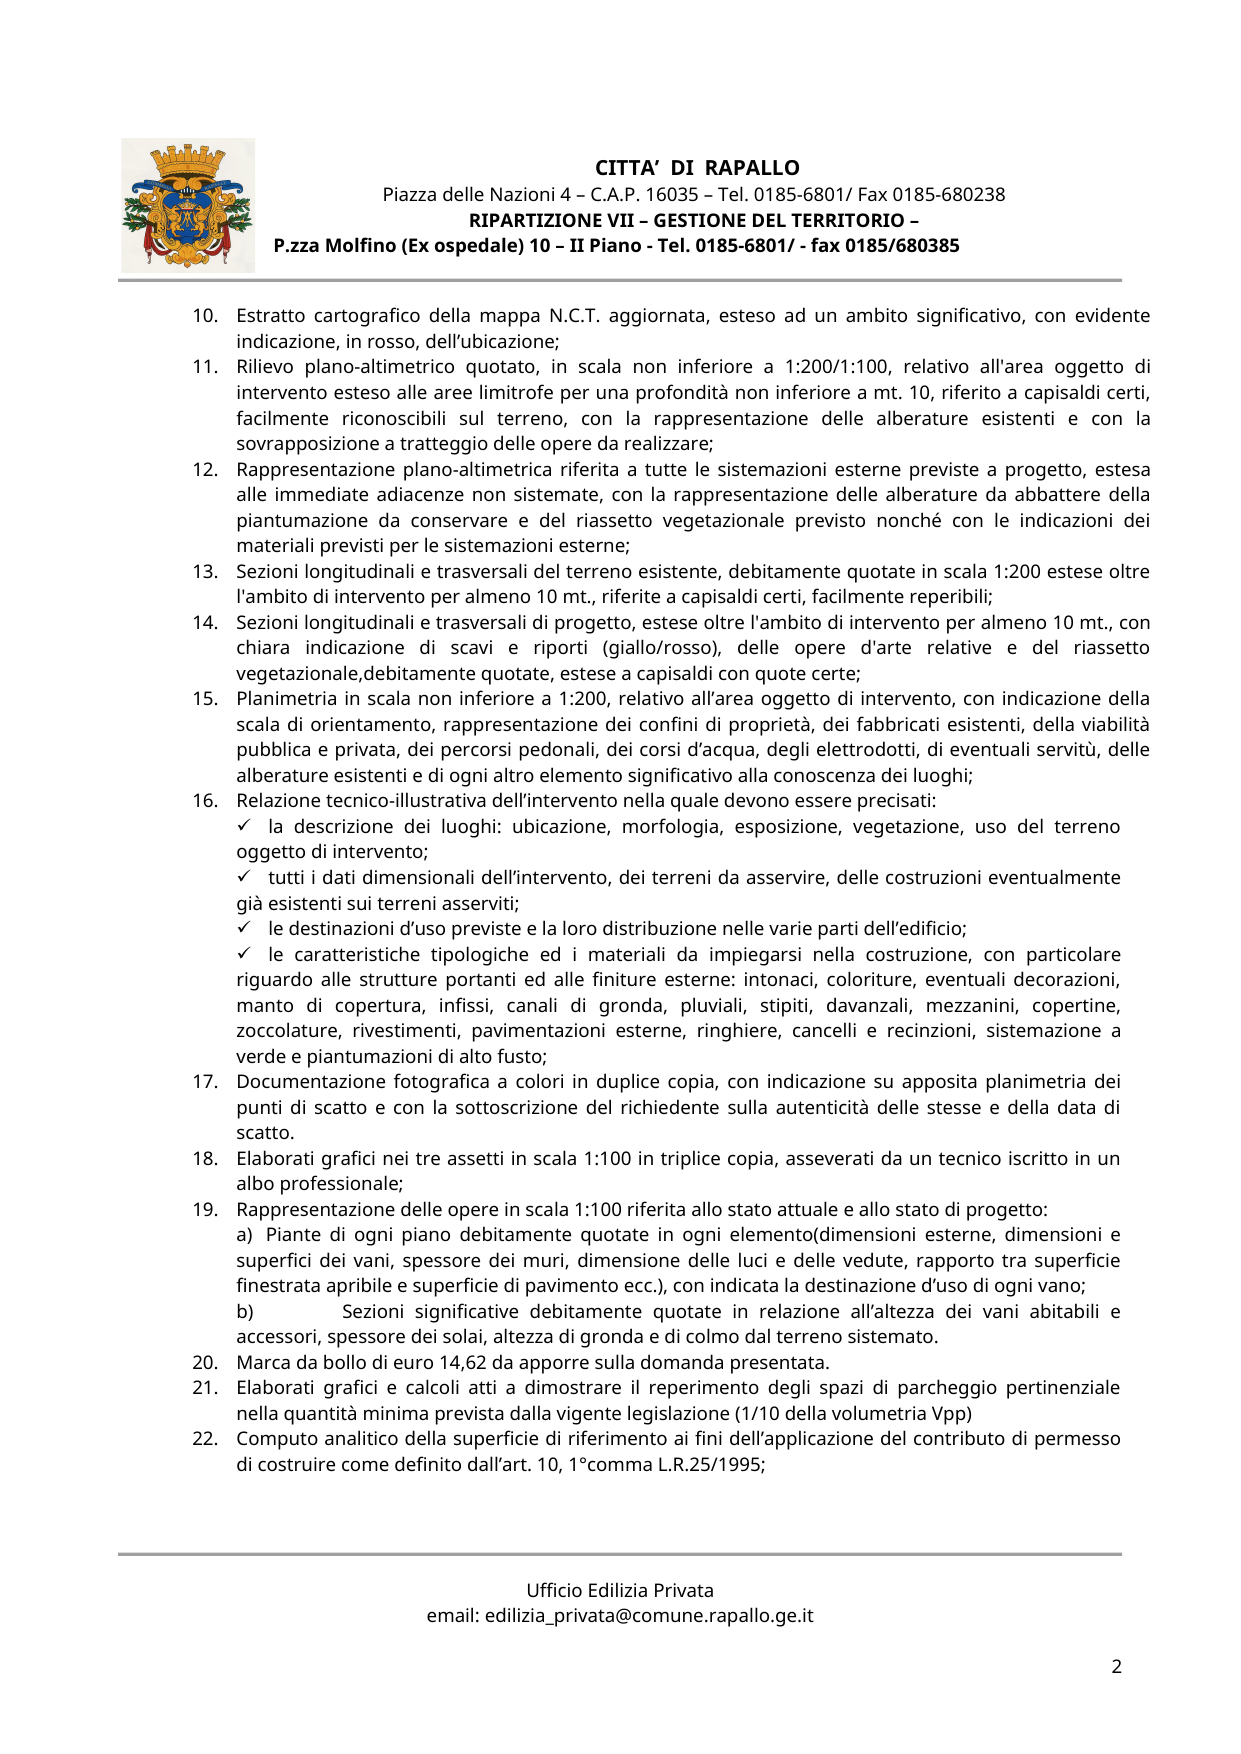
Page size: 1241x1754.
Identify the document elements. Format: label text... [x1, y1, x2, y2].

list tutti i dati dimensionali dell’intervento, dei terreni da asservire, delle costruzioni eventualmente già esistenti sui terreni asserviti; [236, 864, 1122, 915]
list Rappresentazione plano-altimetrica riferita a tutte le sistemazioni esterne previste a progetto, estesa alle immediate adiacenze non sistemate, con la rappresentazione delle alberature da abbattere della piantumazione da conservare e del riassetto vegetazionale previsto nonché con le indicazioni dei materiali previsti per le sistemazioni esterne; [192, 456, 1152, 558]
list la descrizione dei luoghi: ubicazione, morfologia, esposizione, vegetazione, uso del terreno oggetto di intervento; [236, 813, 1122, 864]
list le caratteristiche tipologiche ed i materiali da impiegarsi nella costruzione, con particolare riguardo alle strutture portanti ed alle finiture esterne: intonaci, coloriture, eventuali decorazioni, manto di copertura, infissi, canali di gronda, pluviali, stipiti, davanzali, mezzanini, copertine, zoccolature, rivestimenti, pavimentazioni esterne, ringhiere, cancelli e recinzioni, sistemazione a verde e piantumazioni di alto fusto; [236, 941, 1122, 1068]
list Computo analitico della superficie di riferimento ai fini dell’applicazione del contributo di permesso di costruire come definito dall’art. 10, 1°comma L.R.25/1995; [192, 1426, 1122, 1477]
list Sezioni significative debitamente quotate in relazione all’altezza dei vani abitabili e accessori, spessore dei solai, altezza di gronda e di colmo dal terreno sistemato. [236, 1298, 1122, 1349]
list Planimetria in scala non inferiore a 1:200, relativo all’area oggetto di intervento, con indicazione della scala di orientamento, rappresentazione dei confini di proprietà, dei fabbricati esistenti, della viabilità pubblica e privata, dei percorsi pedonali, dei corsi d’acqua, degli elettrodotti, di eventuali servitù, delle alberature esistenti e di ogni altro elemento significativo alla conoscenza dei luoghi; [192, 686, 1152, 788]
list Documentazione fotografica a colori in duplice copia, con indicazione su apposita planimetria dei punti di scatto e con la sottoscrizione del richiedente sulla autenticità delle stesse e della data di scatto. [192, 1068, 1122, 1145]
list Marca da bollo di euro 14,62 da apporre sulla domanda presentata. [192, 1349, 1122, 1375]
list Estratto cartografico della mappa N.C.T. aggiornata, esteso ad un ambito significativo, con evidente indicazione, in rosso, dell’ubicazione; [192, 303, 1152, 354]
list Elaborati grafici e calcoli atti a dimostrare il reperimento degli spazi di parcheggio pertinenziale nella quantità minima prevista dalla vigente legislazione (1/10 della volumetria Vpp) [192, 1375, 1122, 1426]
list Relazione tecnico-illustrativa dell’intervento nella quale devono essere precisati: [192, 788, 1152, 813]
list le destinazioni d’uso previste e la loro distribuzione nelle varie parti dell’edificio; [236, 915, 1122, 941]
list Elaborati grafici nei tre assetti in scala 1:100 in triplice copia, asseverati da un tecnico iscritto in un albo professionale; [192, 1145, 1122, 1196]
picture [121, 138, 256, 273]
list Sezioni longitudinali e trasversali del terreno esistente, debitamente quotate in scala 1:200 estese oltre l'ambito di intervento per almeno 10 mt., riferite a capisaldi certi, facilmente reperibili; [192, 558, 1152, 609]
list Rappresentazione delle opere in scala 1:100 riferita allo stato attuale e allo stato di progetto: [192, 1196, 1122, 1222]
list Sezioni longitudinali e trasversali di progetto, estese oltre l'ambito di intervento per almeno 10 mt., con chiara indicazione di scavi e riporti (giallo/rosso), delle opere d'arte relative e del riassetto vegetazionale,debitamente quotate, estese a capisaldi con quote certe; [192, 609, 1152, 686]
list Rilievo plano-altimetrico quotato, in scala non inferiore a 1:200/1:100, relativo all'area oggetto di intervento esteso alle aree limitrofe per una profondità non inferiore a mt. 10, riferito a capisaldi certi, facilmente riconoscibili sul terreno, con la rappresentazione delle alberature esistenti e con la sovrapposizione a tratteggio delle opere da realizzare; [192, 354, 1152, 456]
text a) Piante di ogni piano debitamente quotate in ogni elemento(dimensioni esterne, dimensioni e superfici dei vani, spessore dei muri, dimensione delle luci e delle vedute, rapporto tra superficie finestrata apribile e superficie di pavimento ecc.), con indicata la destinazione d’uso di ogni vano; [236, 1222, 1122, 1298]
